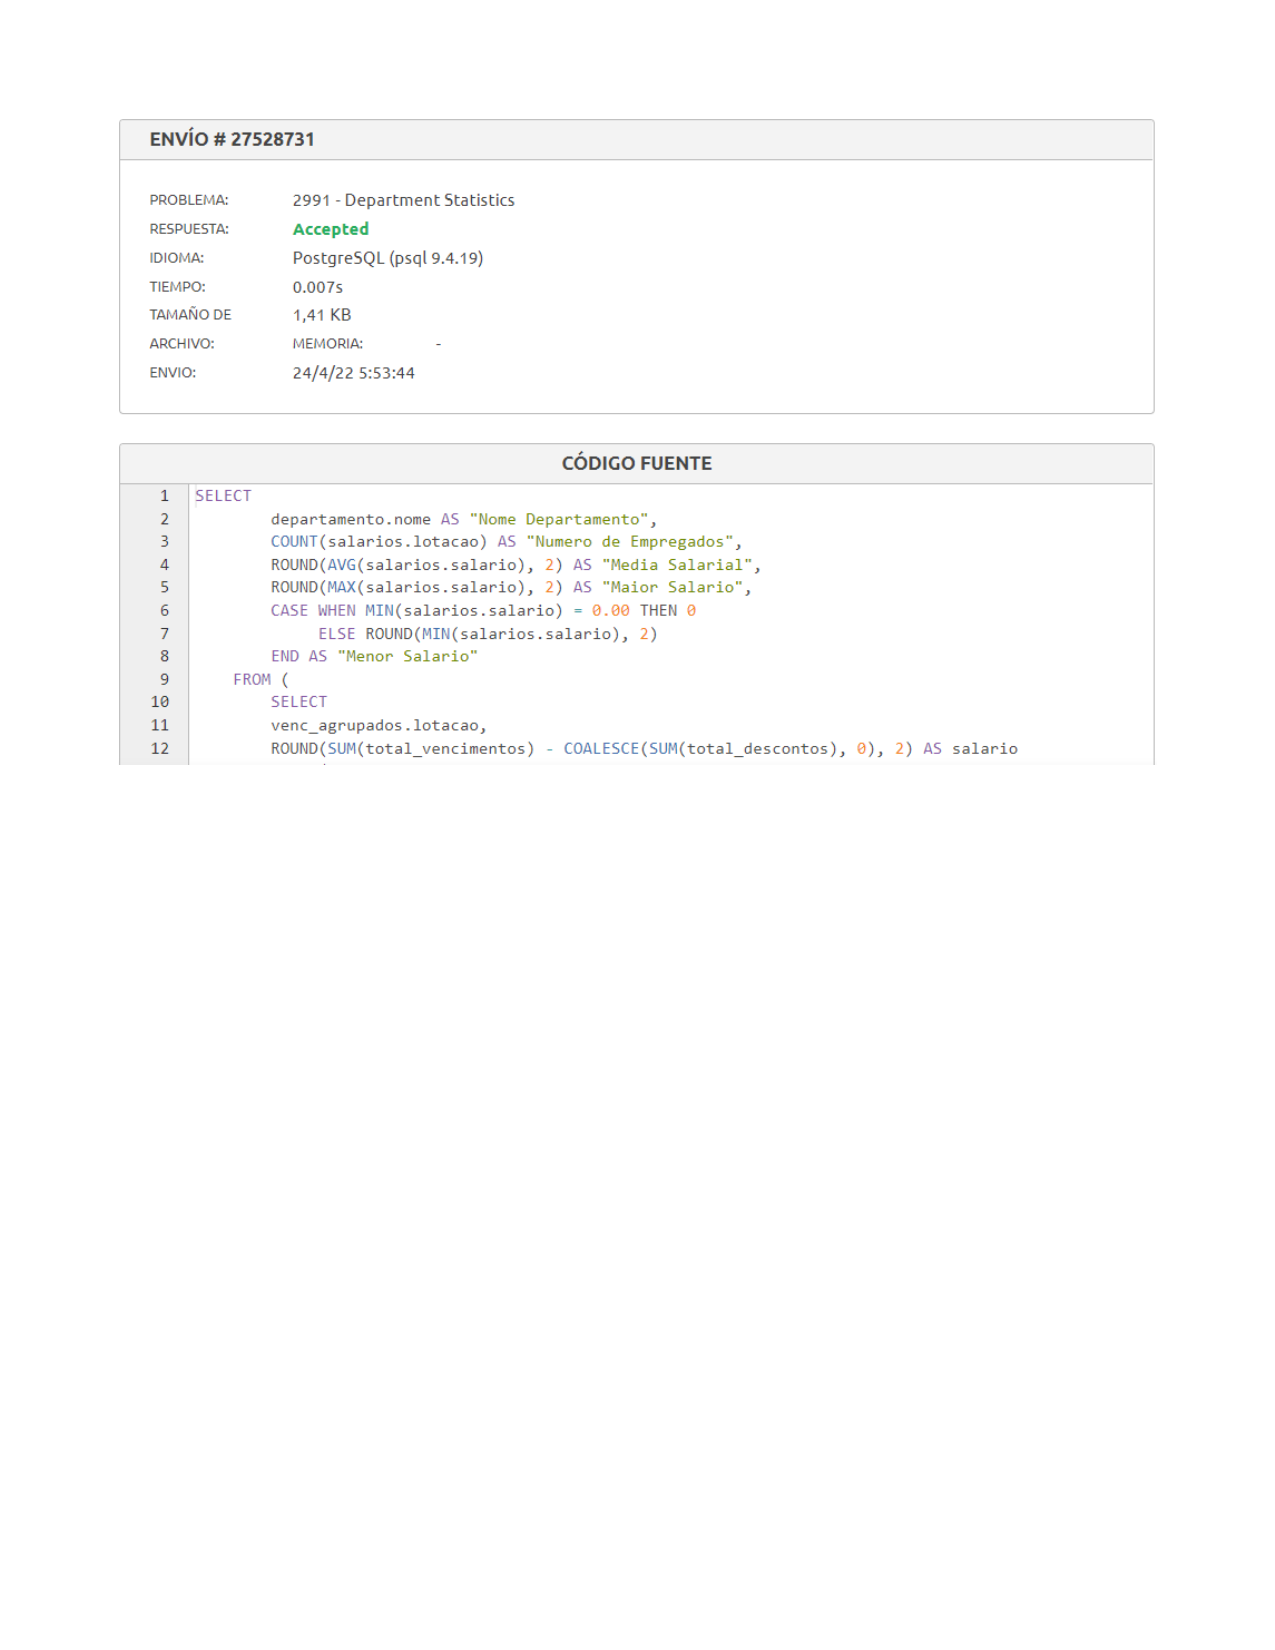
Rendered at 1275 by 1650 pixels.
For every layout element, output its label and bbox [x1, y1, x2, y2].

picture [118, 118, 1157, 765]
